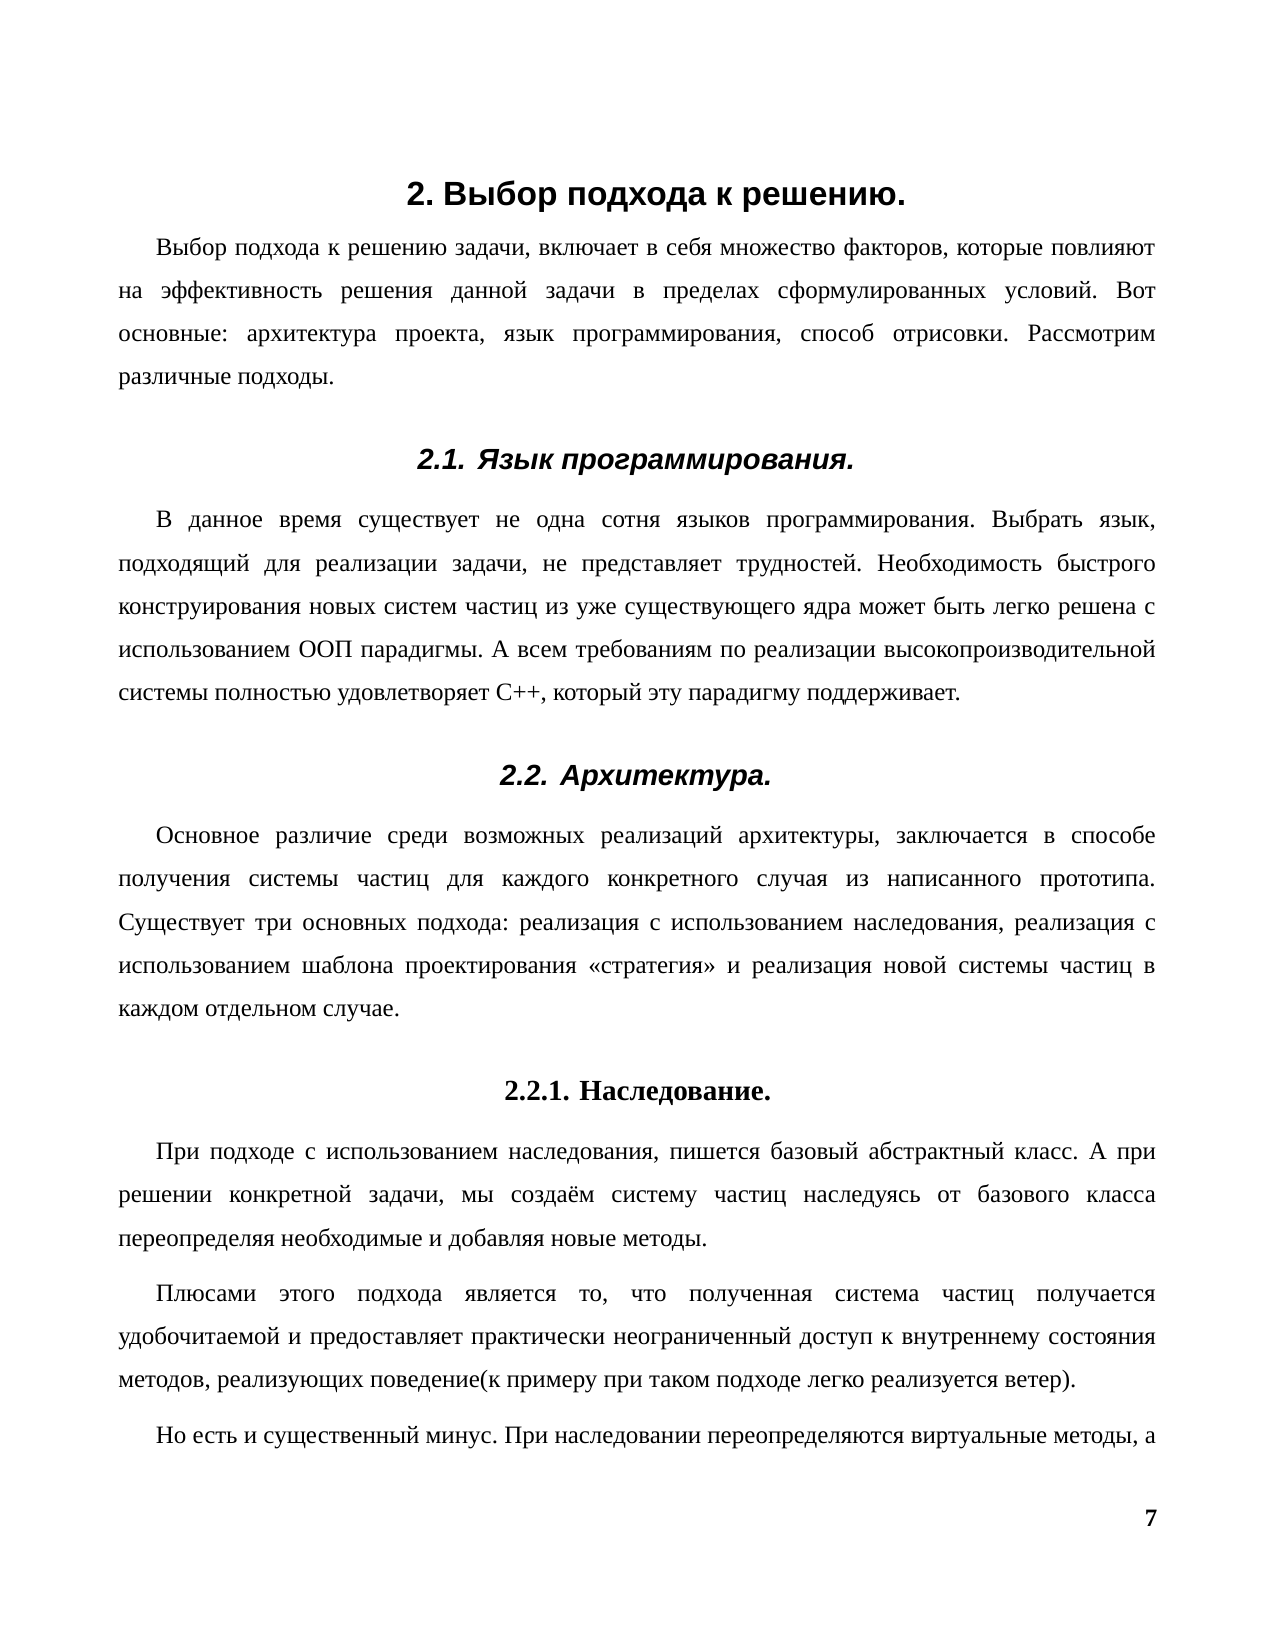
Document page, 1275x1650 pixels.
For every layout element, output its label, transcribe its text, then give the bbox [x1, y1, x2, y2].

subtitle Наследование. [118, 1073, 1157, 1107]
subtitle Выбор подхода к решению. [118, 174, 1157, 212]
text Плюсами этого подхода является то, что полученная система частиц получается удобочитаемой и предоставляет практически неограниченный доступ к внутреннему состояния методов, реализующих поведение(к примеру при таком подходе легко реализуется ветер). [118, 1278, 1157, 1393]
text В данное время существует не одна сотня языков программирования. Выбрать язык, подходящий для реализации задачи, не представляет трудностей. Необходимость быстрого конструирования новых систем частиц из уже существующего ядра может быть легко решена с использованием ООП парадигмы. А всем требованиям по реализации высокопроизводительной системы полностью удовлетворяет С++, который эту парадигму поддерживает. [118, 504, 1157, 706]
subtitle Язык программирования. [118, 442, 1157, 475]
text Основное различие среди возможных реализаций архитектуры, заключается в способе получения системы частиц для каждого конкретного случая из написанного прототипа. Существует три основных подхода: реализация с использованием наследования, реализация с использованием шаблона проектирования «стратегия» и реализация новой системы частиц в каждом отдельном случае. [118, 820, 1157, 1022]
subtitle Архитектура. [118, 758, 1157, 791]
text При подходе с использованием наследования, пишется базовый абстрактный класс. А при решении конкретной задачи, мы создаём систему частиц наследуясь от базового класса переопределяя необходимые и добавляя новые методы. [118, 1136, 1157, 1251]
text Выбор подхода к решению задачи, включает в себя множество факторов, которые повлияют на эффективность решения данной задачи в пределах сформулированных условий. Вот основные: архитектура проекта, язык программирования, способ отрисовки. Рассмотрим различные подходы. [118, 232, 1157, 390]
text Но есть и существенный минус. При наследовании переопределяются виртуальные методы, а [118, 1420, 1157, 1449]
